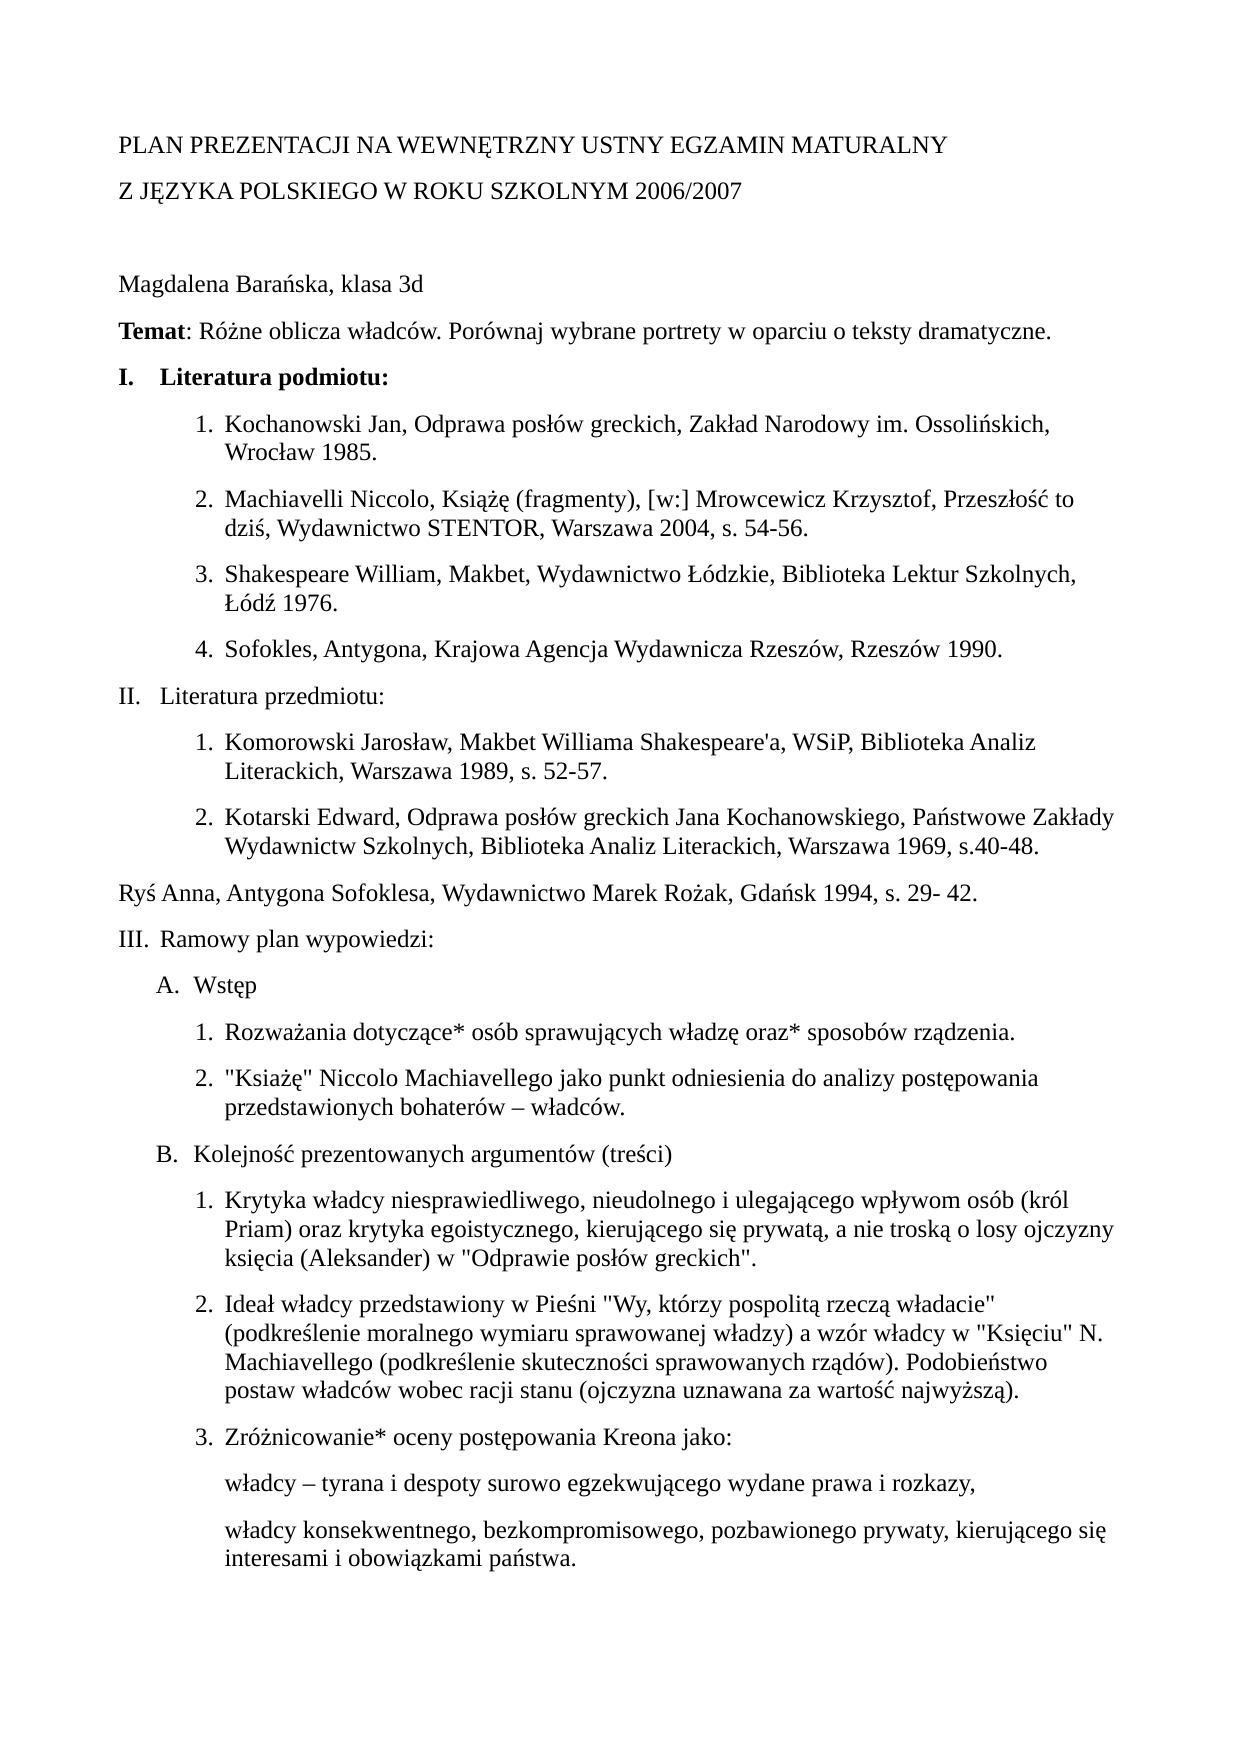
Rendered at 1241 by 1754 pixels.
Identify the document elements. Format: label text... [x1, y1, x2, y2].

list władcy konsekwentnego, bezkompromisowego, pozbawionego prywaty, kierującego się interesami i obowiązkami państwa. [195, 1515, 1122, 1572]
list Literatura przedmiotu: [118, 681, 1122, 709]
list Zróżnicowanie* oceny postępowania Kreona jako: [195, 1422, 1122, 1451]
text PLAN PREZENTACJI NA WEWNĘTRZNY USTNY EGZAMIN MATURALNY [118, 130, 1122, 159]
list Ideał władcy przedstawiony w Pieśni "Wy, którzy pospolitą rzeczą władacie" (podkreślenie moralnego wymiaru sprawowanej władzy) a wzór władcy w "Księciu" N. Machiavellego (podkreślenie skuteczności sprawowanych rządów). Podobieństwo postaw władców wobec racji stanu (ojczyzna uznawana za wartość najwyższą). [195, 1289, 1122, 1404]
list Shakespeare William, Makbet, Wydawnictwo Łódzkie, Biblioteka Lektur Szkolnych, Łódź 1976. [195, 559, 1122, 617]
list Krytyka władcy niesprawiedliwego, nieudolnego i ulegającego wpływom osób (król Priam) oraz krytyka egoistycznego, kierującego się prywatą, a nie troską o losy ojczyzny księcia (Aleksander) w "Odprawie posłów greckich". [195, 1185, 1122, 1271]
list Komorowski Jarosław, Makbet Williama Shakespeare'a, WSiP, Biblioteka Analiz Literackich, Warszawa 1989, s. 52-57. [195, 727, 1122, 785]
list Literatura podmiotu: [118, 362, 1122, 391]
list Machiavelli Niccolo, Książę (fragmenty), [w:] Mrowcewicz Krzysztof, Przeszłość to dziś, Wydawnictwo STENTOR, Warszawa 2004, s. 54-56. [195, 484, 1122, 541]
list Kotarski Edward, Odprawa posłów greckich Jana Kochanowskiego, Państwowe Zakłady Wydawnictw Szkolnych, Biblioteka Analiz Literackich, Warszawa 1969, s.40-48. [195, 802, 1122, 860]
list Wstęp [156, 971, 1122, 999]
list Ramowy plan wypowiedzi: [118, 924, 1122, 953]
text Ryś Anna, Antygona Sofoklesa, Wydawnictwo Marek Rożak, Gdańsk 1994, s. 29- 42. [118, 878, 1122, 906]
list Kochanowski Jan, Odprawa posłów greckich, Zakład Narodowy im. Ossolińskich, Wrocław 1985. [195, 409, 1122, 466]
list Sofokles, Antygona, Krajowa Agencja Wydawnicza Rzeszów, Rzeszów 1990. [195, 634, 1122, 663]
list Kolejność prezentowanych argumentów (treści) [156, 1139, 1122, 1167]
list Rozważania dotyczące* osób sprawujących władzę oraz* sposobów rządzenia. [195, 1017, 1122, 1046]
text Temat: Różne oblicza władców. Porównaj wybrane portrety w oparciu o teksty dramatyczne. [118, 316, 1122, 344]
text Magdalena Barańska, klasa 3d [118, 269, 1122, 298]
list władcy – tyrana i despoty surowo egzekwującego wydane prawa i rozkazy, [195, 1468, 1122, 1497]
text Z JĘZYKA POLSKIEGO W ROKU SZKOLNYM 2006/2007 [118, 176, 1122, 205]
list "Ksiażę" Niccolo Machiavellego jako punkt odniesienia do analizy postępowania przedstawionych bohaterów – władców. [195, 1063, 1122, 1121]
